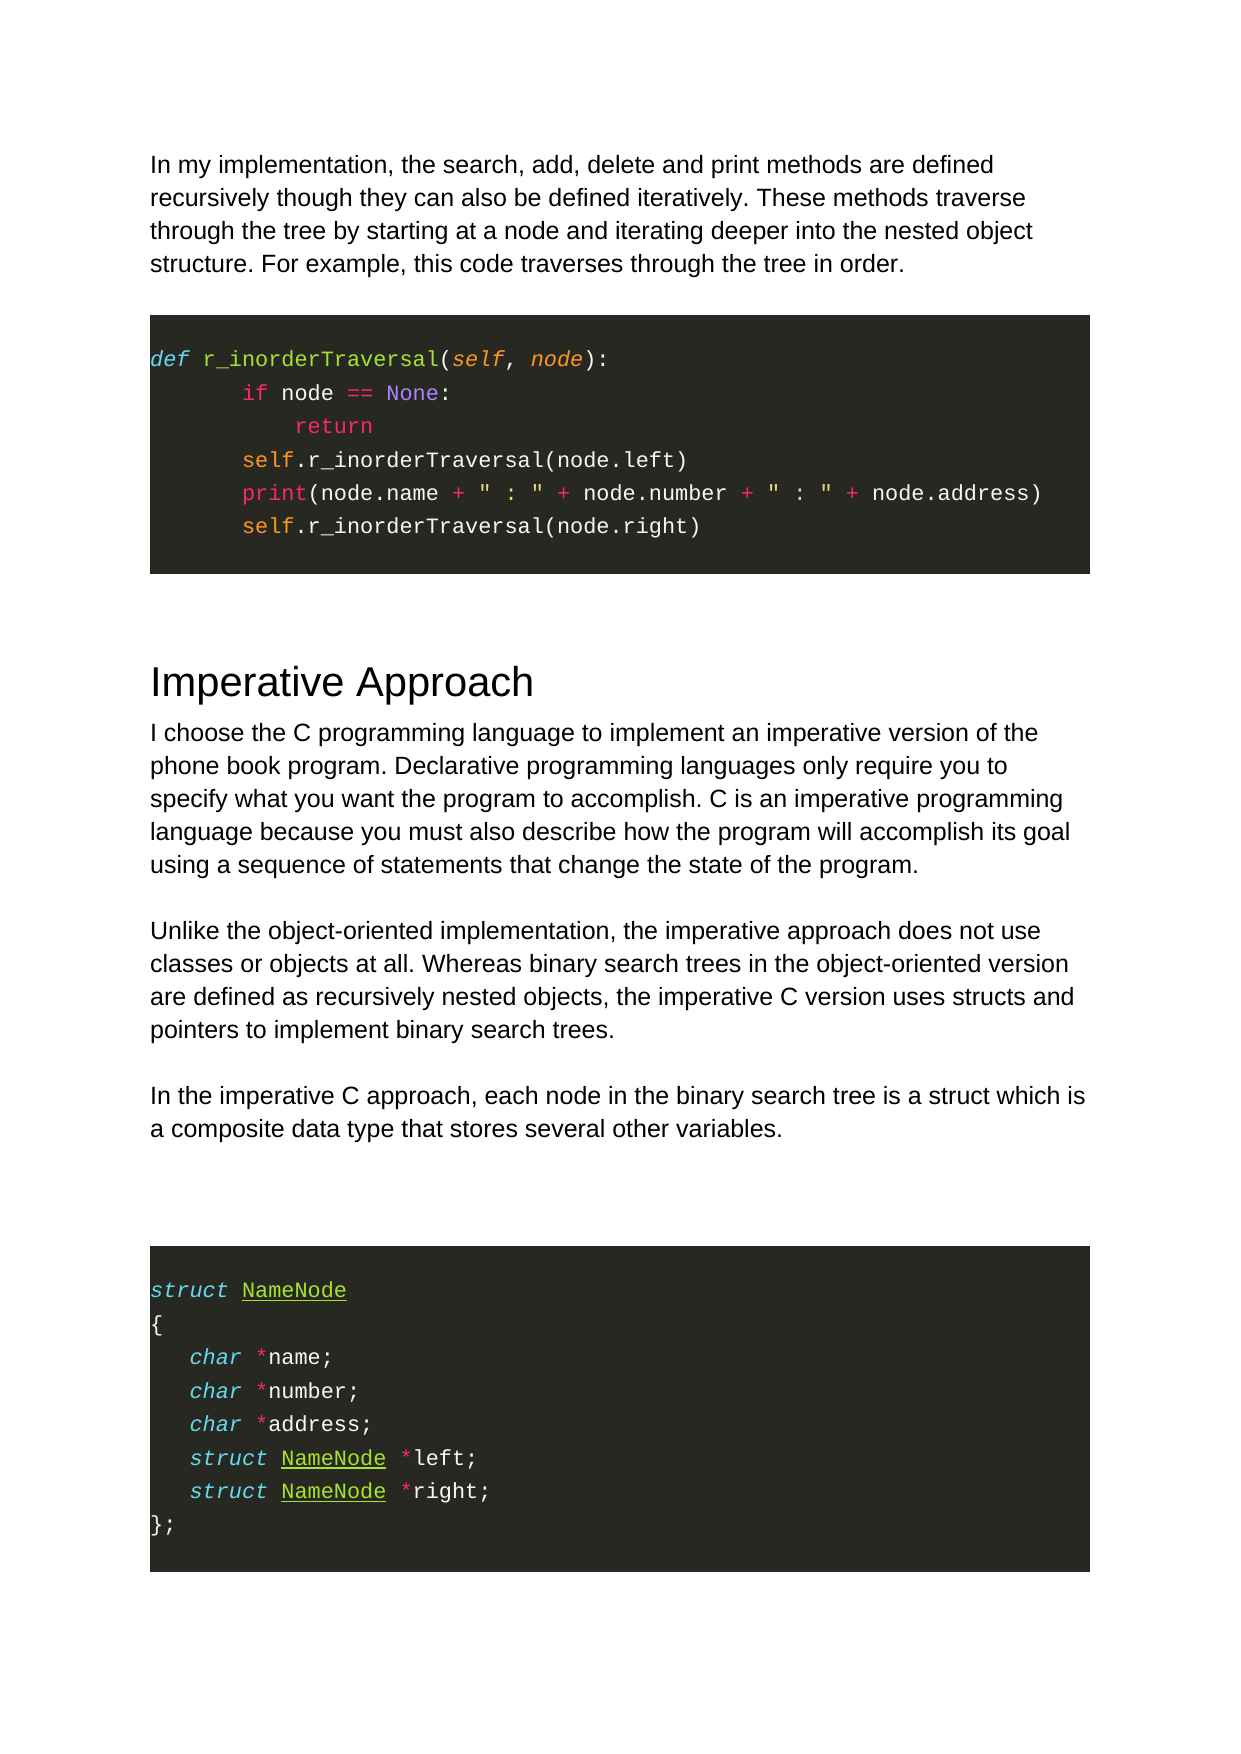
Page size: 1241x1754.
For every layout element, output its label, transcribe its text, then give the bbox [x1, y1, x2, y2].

text struct NameNode *left; [150, 1447, 1090, 1471]
text char *address; [150, 1413, 1090, 1438]
text return [150, 415, 1090, 440]
text struct NameNode [150, 1279, 1090, 1304]
text print(node.name + " : " + node.number + " : " + node.address) [150, 482, 1090, 507]
text In the imperative C approach, each node in the binary search tree is a struct which is a composite data type that stores several other variables. [150, 1081, 1090, 1143]
text char *number; [150, 1380, 1090, 1404]
subtitle Imperative Approach [150, 657, 1090, 705]
text if node == None: [150, 382, 1090, 407]
text self.r_inorderTraversal(node.left) [150, 449, 1090, 474]
text def r_inorderTraversal(self, node): [150, 348, 1090, 373]
text In my implementation, the search, add, delete and print methods are defined recursively though they can also be defined iteratively. These methods traverse through the tree by starting at a node and iterating deeper into the nested object structure. For example, this code traverses through the tree in order. [150, 150, 1090, 278]
text { [150, 1313, 1090, 1338]
text Unlike the object-oriented implementation, the imperative approach does not use classes or objects at all. Whereas binary search trees in the object-oriented version are defined as recursively nested objects, the imperative C version uses structs and pointers to implement binary search trees. [150, 916, 1090, 1044]
text I choose the C programming language to implement an imperative version of the phone book program. Declarative programming languages only require you to specify what you want the program to accomplish. C is an imperative programming language because you must also describe how the program will accomplish its goal using a sequence of statements that change the state of the program. [150, 718, 1090, 878]
text char *name; [150, 1346, 1090, 1371]
text struct NameNode *right; [150, 1480, 1090, 1505]
text }; [150, 1513, 1090, 1538]
text self.r_inorderTraversal(node.right) [150, 516, 1090, 541]
